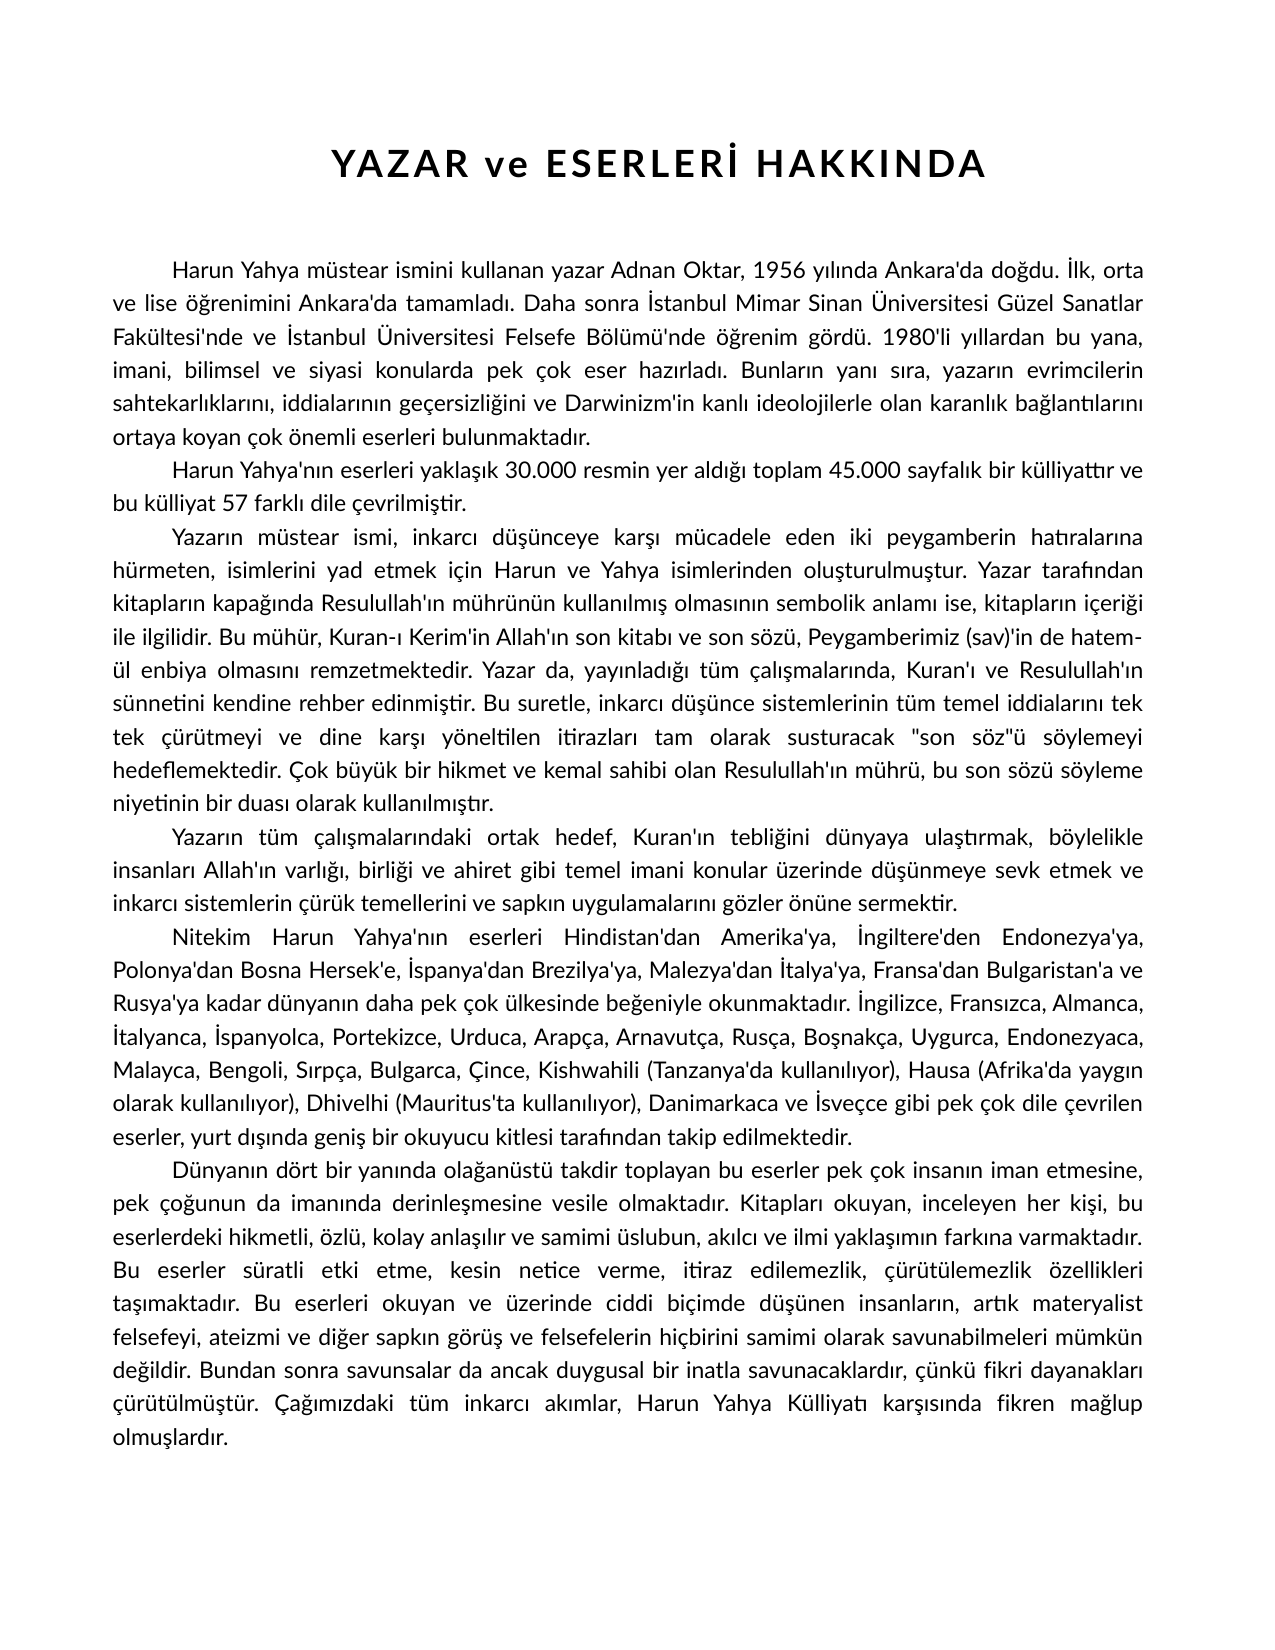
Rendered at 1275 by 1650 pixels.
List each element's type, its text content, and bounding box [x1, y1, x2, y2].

text Nitekim Harun Yahya'nın eserleri Hindistan'dan Amerika'ya, İngiltere'den Endonezya'ya, Polonya'dan Bosna Hersek'e, İspanya'dan Brezilya'ya, Malezya'dan İtalya'ya, Fransa'dan Bulgaristan'a ve Rusya'ya kadar dünyanın daha pek çok ülkesinde beğeniyle okunmaktadır. İngilizce, Fransızca, Almanca, İtalyanca, İspanyolca, Portekizce, Urduca, Arapça, Arnavutça, Rusça, Boşnakça, Uygurca, Endonezyaca, Malayca, Bengoli, Sırpça, Bulgarca, Çince, Kishwahili (Tanzanya'da kullanılıyor), Hausa (Afrika'da yaygın olarak kullanılıyor), Dhivelhi (Mauritus'ta kullanılıyor), Danimarkaca ve İsveçce gibi pek çok dile çevrilen eserler, yurt dışında geniş bir okuyucu kitlesi tarafından takip edilmektedir. [112, 918, 1145, 1152]
text Harun Yahya müstear ismini kullanan yazar Adnan Oktar, 1956 yılında Ankara'da doğdu. İlk, orta ve lise öğrenimini Ankara'da tamamladı. Daha sonra İstanbul Mimar Sinan Üniversitesi Güzel Sanatlar Fakültesi'nde ve İstanbul Üniversitesi Felsefe Bölümü'nde öğrenim gördü. 1980'li yıllardan bu yana, imani, bilimsel ve siyasi konularda pek çok eser hazırladı. Bunların yanı sıra, yazarın evrimcilerin sahtekarlıklarını, iddialarının geçersizliğini ve Darwinizm'in kanlı ideolojilerle olan karanlık bağlantılarını ortaya koyan çok önemli eserleri bulunmaktadır. [112, 252, 1145, 452]
text YAZAR ve ESERLERİ HAKKINDA [112, 148, 1145, 185]
text Yazarın tüm çalışmalarındaki ortak hedef, Kuran'ın tebliğini dünyaya ulaştırmak, böylelikle insanları Allah'ın varlığı, birliği ve ahiret gibi temel imani konular üzerinde düşünmeye sevk etmek ve inkarcı sistemlerin çürük temellerini ve sapkın uygulamalarını gözler önüne sermektir. [112, 818, 1145, 918]
text Dünyanın dört bir yanında olağanüstü takdir toplayan bu eserler pek çok insanın iman etmesine, pek çoğunun da imanında derinleşmesine vesile olmaktadır. Kitapları okuyan, inceleyen her kişi, bu eserlerdeki hikmetli, özlü, kolay anlaşılır ve samimi üslubun, akılcı ve ilmi yaklaşımın farkına varmaktadır. Bu eserler süratli etki etme, kesin netice verme, itiraz edilemezlik, çürütülemezlik özellikleri taşımaktadır. Bu eserleri okuyan ve üzerinde ciddi biçimde düşünen insanların, artık materyalist felsefeyi, ateizmi ve diğer sapkın görüş ve felsefelerin hiçbirini samimi olarak savunabilmeleri mümkün değildir. Bundan sonra savunsalar da ancak duygusal bir inatla savunacaklardır, çünkü fikri dayanakları çürütülmüştür. Çağımızdaki tüm inkarcı akımlar, Harun Yahya Külliyatı karşısında fikren mağlup olmuşlardır. [112, 1152, 1145, 1452]
text Yazarın müstear ismi, inkarcı düşünceye karşı mücadele eden iki peygamberin hatıralarına hürmeten, isimlerini yad etmek için Harun ve Yahya isimlerinden oluşturulmuştur. Yazar tarafından kitapların kapağında Resulullah'ın mührünün kullanılmış olmasının sembolik anlamı ise, kitapların içeriği ile ilgilidir. Bu mühür, Kuran-ı Kerim'in Allah'ın son kitabı ve son sözü, Peygamberimiz (sav)'in de hatem-ül enbiya olmasını remzetmektedir. Yazar da, yayınladığı tüm çalışmalarında, Kuran'ı ve Resulullah'ın sünnetini kendine rehber edinmiştir. Bu suretle, inkarcı düşünce sistemlerinin tüm temel iddialarını tek tek çürütmeyi ve dine karşı yöneltilen itirazları tam olarak susturacak "son söz"ü söylemeyi hedeflemektedir. Çok büyük bir hikmet ve kemal sahibi olan Resulullah'ın mührü, bu son sözü söyleme niyetinin bir duası olarak kullanılmıştır. [112, 518, 1145, 818]
text Harun Yahya'nın eserleri yaklaşık 30.000 resmin yer aldığı toplam 45.000 sayfalık bir külliyattır ve bu külliyat 57 farklı dile çevrilmiştir. [112, 452, 1145, 518]
